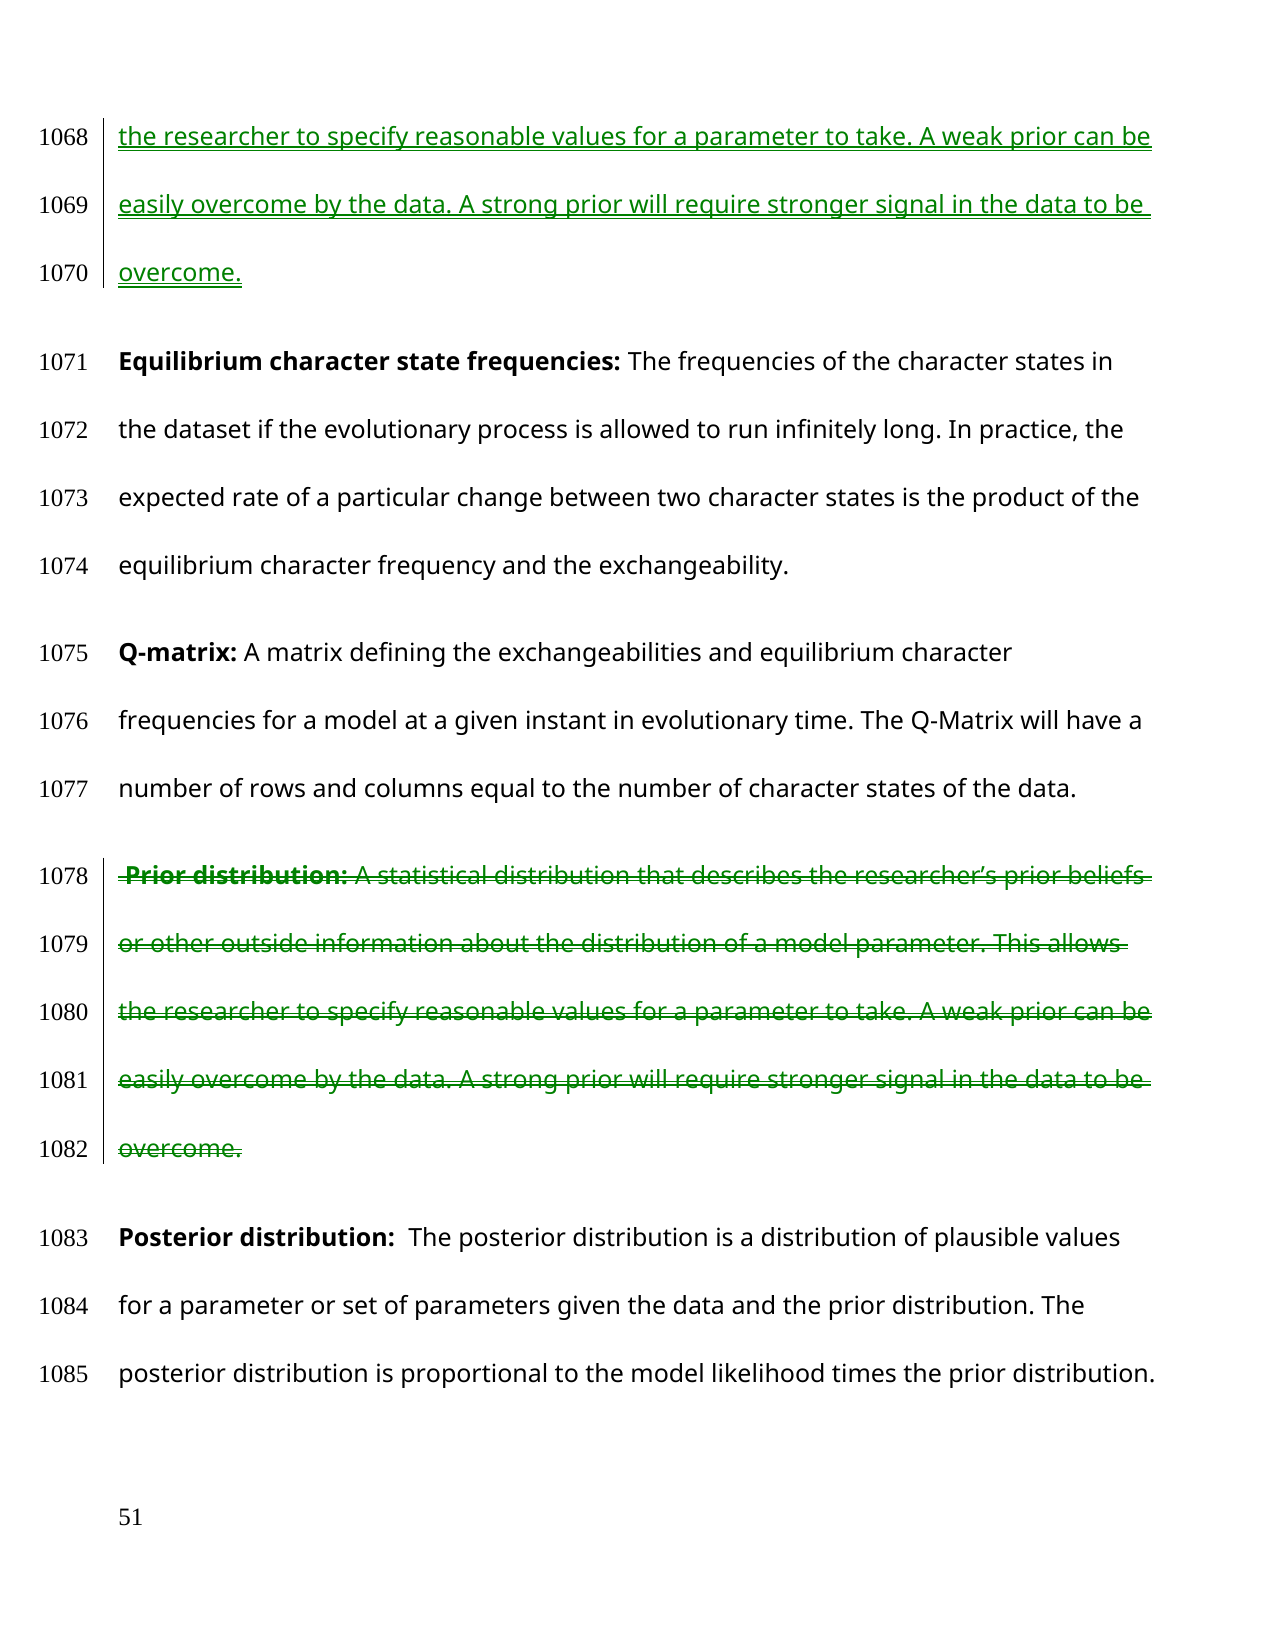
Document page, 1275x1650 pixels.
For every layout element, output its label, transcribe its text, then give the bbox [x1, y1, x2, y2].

text Posterior distribution: The posterior distribution is a distribution of plausible values for a parameter or set of parameters given the data and the prior distribution. The posterior distribution is proportional to the model likelihood times the prior distribution. [118, 1219, 1157, 1389]
text Equilibrium character state frequencies: The frequencies of the character states in the dataset if the evolutionary process is allowed to run infinitely long. In practice, the expected rate of a particular change between two character states is the product of the equilibrium character frequency and the exchangeability. [118, 343, 1157, 582]
text the researcher to specify reasonable values for a parameter to take. A weak prior can be easily overcome by the data. A strong prior will require stronger signal in the data to be overcome. [118, 118, 1157, 288]
text Q-matrix: A matrix defining the exchangeabilities and equilibrium character frequencies for a model at a given instant in evolutionary time. The Q-Matrix will have a number of rows and columns equal to the number of character states of the data. [118, 634, 1157, 805]
